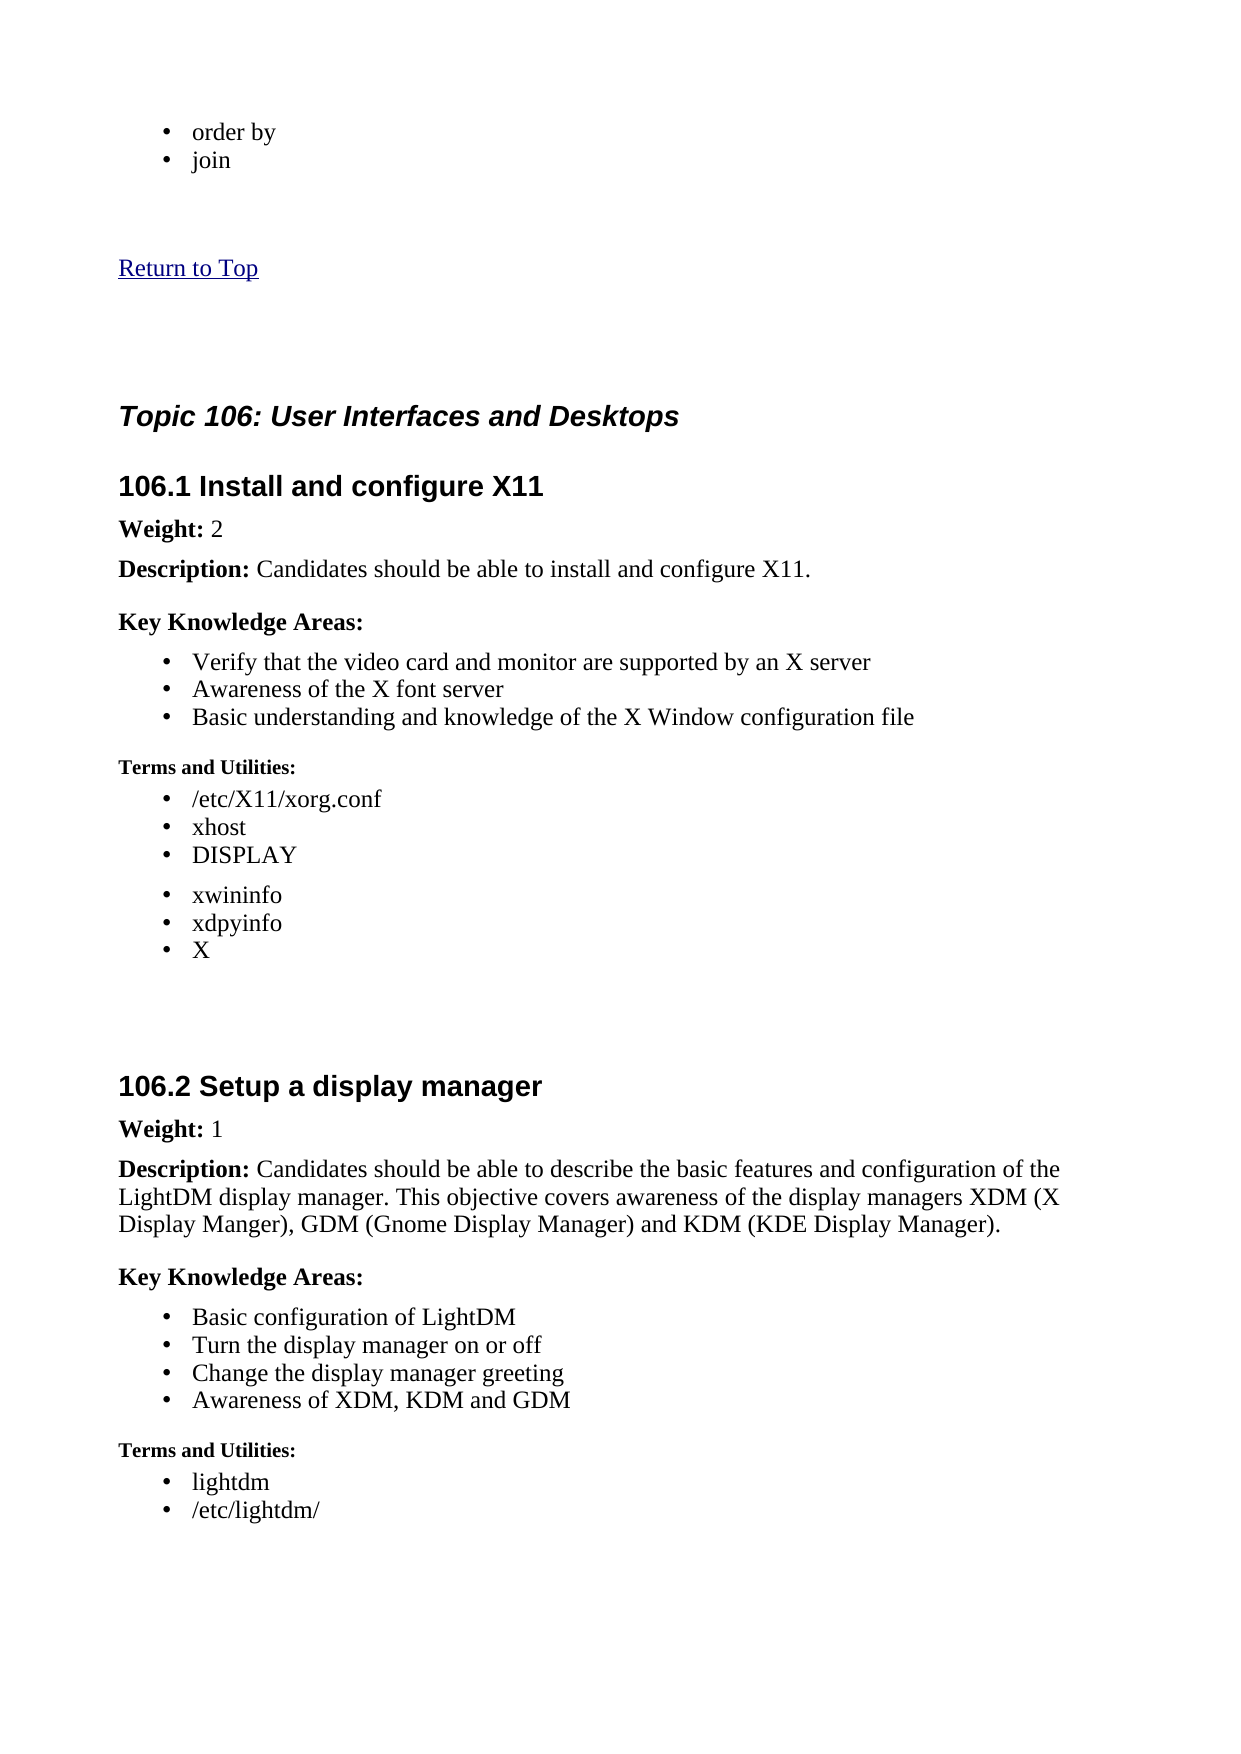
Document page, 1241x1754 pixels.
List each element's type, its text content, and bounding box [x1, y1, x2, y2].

list order by [162, 118, 1122, 146]
list DISPLAY [162, 841, 1122, 868]
list join [162, 146, 1122, 173]
list lightdm [162, 1468, 1122, 1496]
subtitle 106.1 Install and configure X11 [118, 470, 1122, 502]
subtitle Terms and Utilities: [118, 756, 1122, 779]
list Change the display manager greeting [162, 1359, 1122, 1386]
subtitle 106.2 Setup a display manager [118, 1069, 1122, 1102]
text Description: Candidates should be able to describe the basic features and configuration of the LightDM display manager. This objective covers awareness of the display managers XDM (X Display Manger), GDM (Gnome Display Manager) and KDM (KDE Display Manager). [118, 1155, 1122, 1238]
list /etc/X11/xorg.conf [162, 785, 1122, 813]
list Basic understanding and knowledge of the X Window configuration file [162, 703, 1122, 731]
list xwininfo [162, 881, 1122, 909]
text Weight: 1 [118, 1115, 1122, 1142]
text Description: Candidates should be able to install and configure X11. [118, 555, 1122, 583]
text Weight: 2 [118, 515, 1122, 542]
list Turn the display manager on or off [162, 1331, 1122, 1359]
list xdpyinfo [162, 909, 1122, 936]
list X [162, 936, 1122, 964]
list /etc/lightdm/ [162, 1496, 1122, 1524]
list Verify that the video card and monitor are supported by an X server [162, 648, 1122, 676]
text Return to Top [118, 226, 1122, 282]
subtitle Key Knowledge Areas: [118, 1263, 1122, 1291]
list Awareness of the X font server [162, 676, 1122, 703]
subtitle Topic 106: User Interfaces and Desktops [118, 399, 1122, 432]
list xhost [162, 813, 1122, 841]
list Basic configuration of LightDM [162, 1303, 1122, 1331]
subtitle Terms and Utilities: [118, 1439, 1122, 1462]
list Awareness of XDM, KDM and GDM [162, 1386, 1122, 1414]
subtitle Key Knowledge Areas: [118, 608, 1122, 635]
